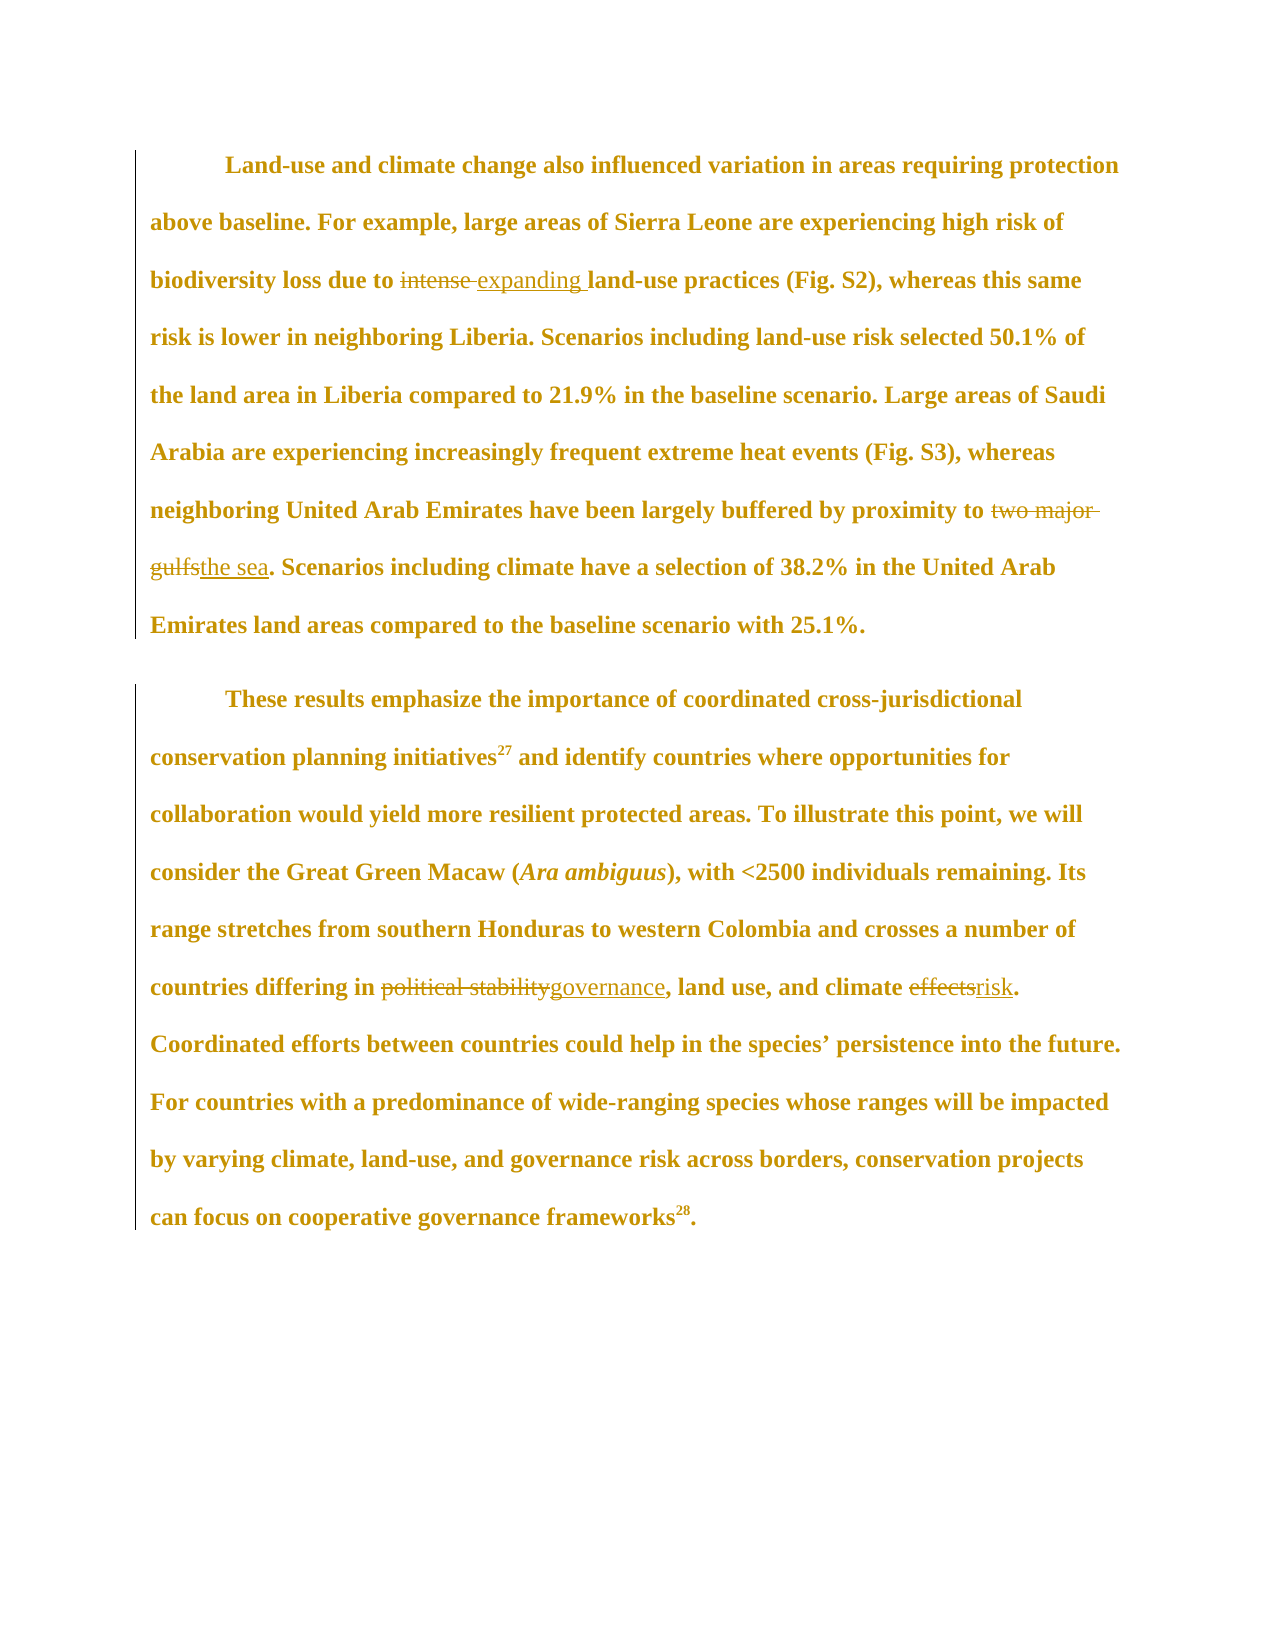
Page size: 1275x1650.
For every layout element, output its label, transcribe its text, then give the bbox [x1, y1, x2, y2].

text Land-use and climate change also influenced variation in areas requiring protection above baseline. For example, large areas of Sierra Leone are experiencing high risk of biodiversity loss due to expanding land-use practices (Fig. S2), whereas this same risk is lower in neighboring Liberia. Scenarios including land-use risk selected 50.1% of the land area in Liberia compared to 21.9% in the baseline scenario. Large areas of Saudi Arabia are experiencing increasingly frequent extreme heat events (Fig. S3), whereas neighboring United Arab Emirates have been largely buffered by proximity to the sea. Scenarios including climate have a selection of 38.2% in the United Arab Emirates land areas compared to the baseline scenario with 25.1%. [150, 150, 1125, 639]
text These results emphasize the importance of coordinated cross-jurisdictional conservation planning initiatives27 and identify countries where opportunities for collaboration would yield more resilient protected areas. To illustrate this point, we will consider the Great Green Macaw (Ara ambiguus), with <2500 individuals remaining. Its range stretches from southern Honduras to western Colombia and crosses a number of countries differing in governance, land use, and climate risk. Coordinated efforts between countries could help in the species’ persistence into the future. For countries with a predominance of wide-ranging species whose ranges will be impacted by varying climate, land-use, and governance risk across borders, conservation projects can focus on cooperative governance frameworks28. [150, 684, 1125, 1230]
